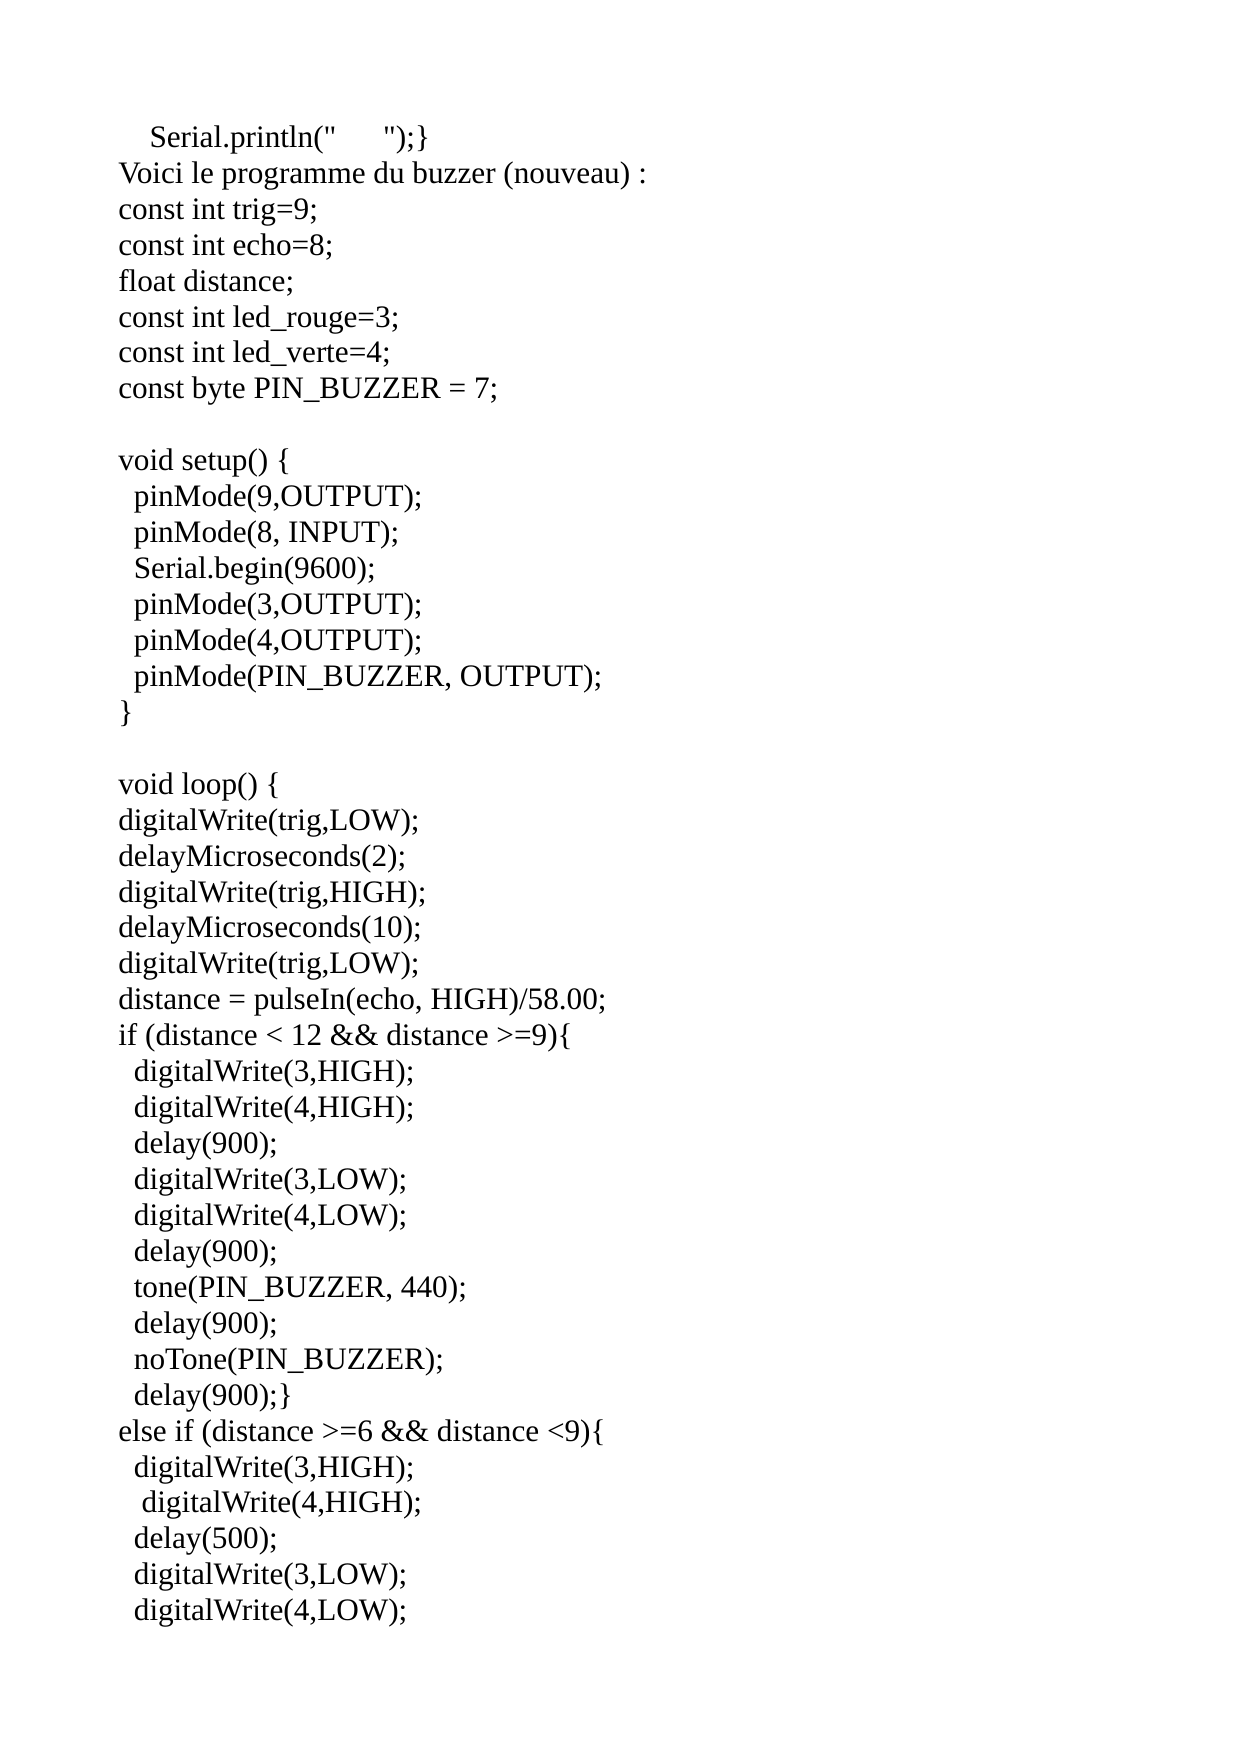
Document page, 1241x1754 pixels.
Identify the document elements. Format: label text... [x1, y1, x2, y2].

text digitalWrite(4,LOW); [118, 1196, 1122, 1232]
text else if (distance >=6 && distance <9){ [118, 1412, 1122, 1448]
text digitalWrite(3,HIGH); [118, 1052, 1122, 1088]
text digitalWrite(4,HIGH); [118, 1088, 1122, 1124]
text pinMode(4,OUTPUT); [118, 621, 1122, 657]
text const int trig=9; [118, 190, 1122, 226]
text noTone(PIN_BUZZER); [118, 1340, 1122, 1376]
text digitalWrite(4,HIGH); [118, 1484, 1122, 1520]
text digitalWrite(3,LOW); [118, 1160, 1122, 1196]
text delay(900); [118, 1232, 1122, 1268]
text delay(500); [118, 1520, 1122, 1556]
text void setup() { [118, 442, 1122, 477]
text const int led_rouge=3; [118, 298, 1122, 334]
text Voici le programme du buzzer (nouveau) : [118, 154, 1122, 190]
text if (distance < 12 && distance >=9){ [118, 1017, 1122, 1052]
text Serial.println(" ");} [118, 118, 1122, 154]
text pinMode(8, INPUT); [118, 513, 1122, 549]
text digitalWrite(trig,HIGH); [118, 873, 1122, 909]
text digitalWrite(3,HIGH); [118, 1448, 1122, 1484]
text tone(PIN_BUZZER, 440); [118, 1268, 1122, 1304]
text const int led_verte=4; [118, 334, 1122, 370]
text Serial.begin(9600); [118, 549, 1122, 585]
text pinMode(9,OUTPUT); [118, 477, 1122, 513]
text const int echo=8; [118, 226, 1122, 262]
text distance = pulseIn(echo, HIGH)/58.00; [118, 981, 1122, 1017]
text delayMicroseconds(10); [118, 909, 1122, 945]
text const byte PIN_BUZZER = 7; [118, 370, 1122, 406]
text void loop() { [118, 765, 1122, 801]
text delay(900); [118, 1304, 1122, 1340]
text delay(900); [118, 1124, 1122, 1160]
text pinMode(3,OUTPUT); [118, 585, 1122, 621]
text digitalWrite(3,LOW); [118, 1556, 1122, 1592]
text digitalWrite(4,LOW); [118, 1592, 1122, 1627]
text } [118, 693, 1122, 729]
text pinMode(PIN_BUZZER, OUTPUT); [118, 657, 1122, 693]
text digitalWrite(trig,LOW); [118, 945, 1122, 981]
text delayMicroseconds(2); [118, 837, 1122, 873]
text digitalWrite(trig,LOW); [118, 801, 1122, 837]
text delay(900);} [118, 1376, 1122, 1412]
text float distance; [118, 262, 1122, 298]
